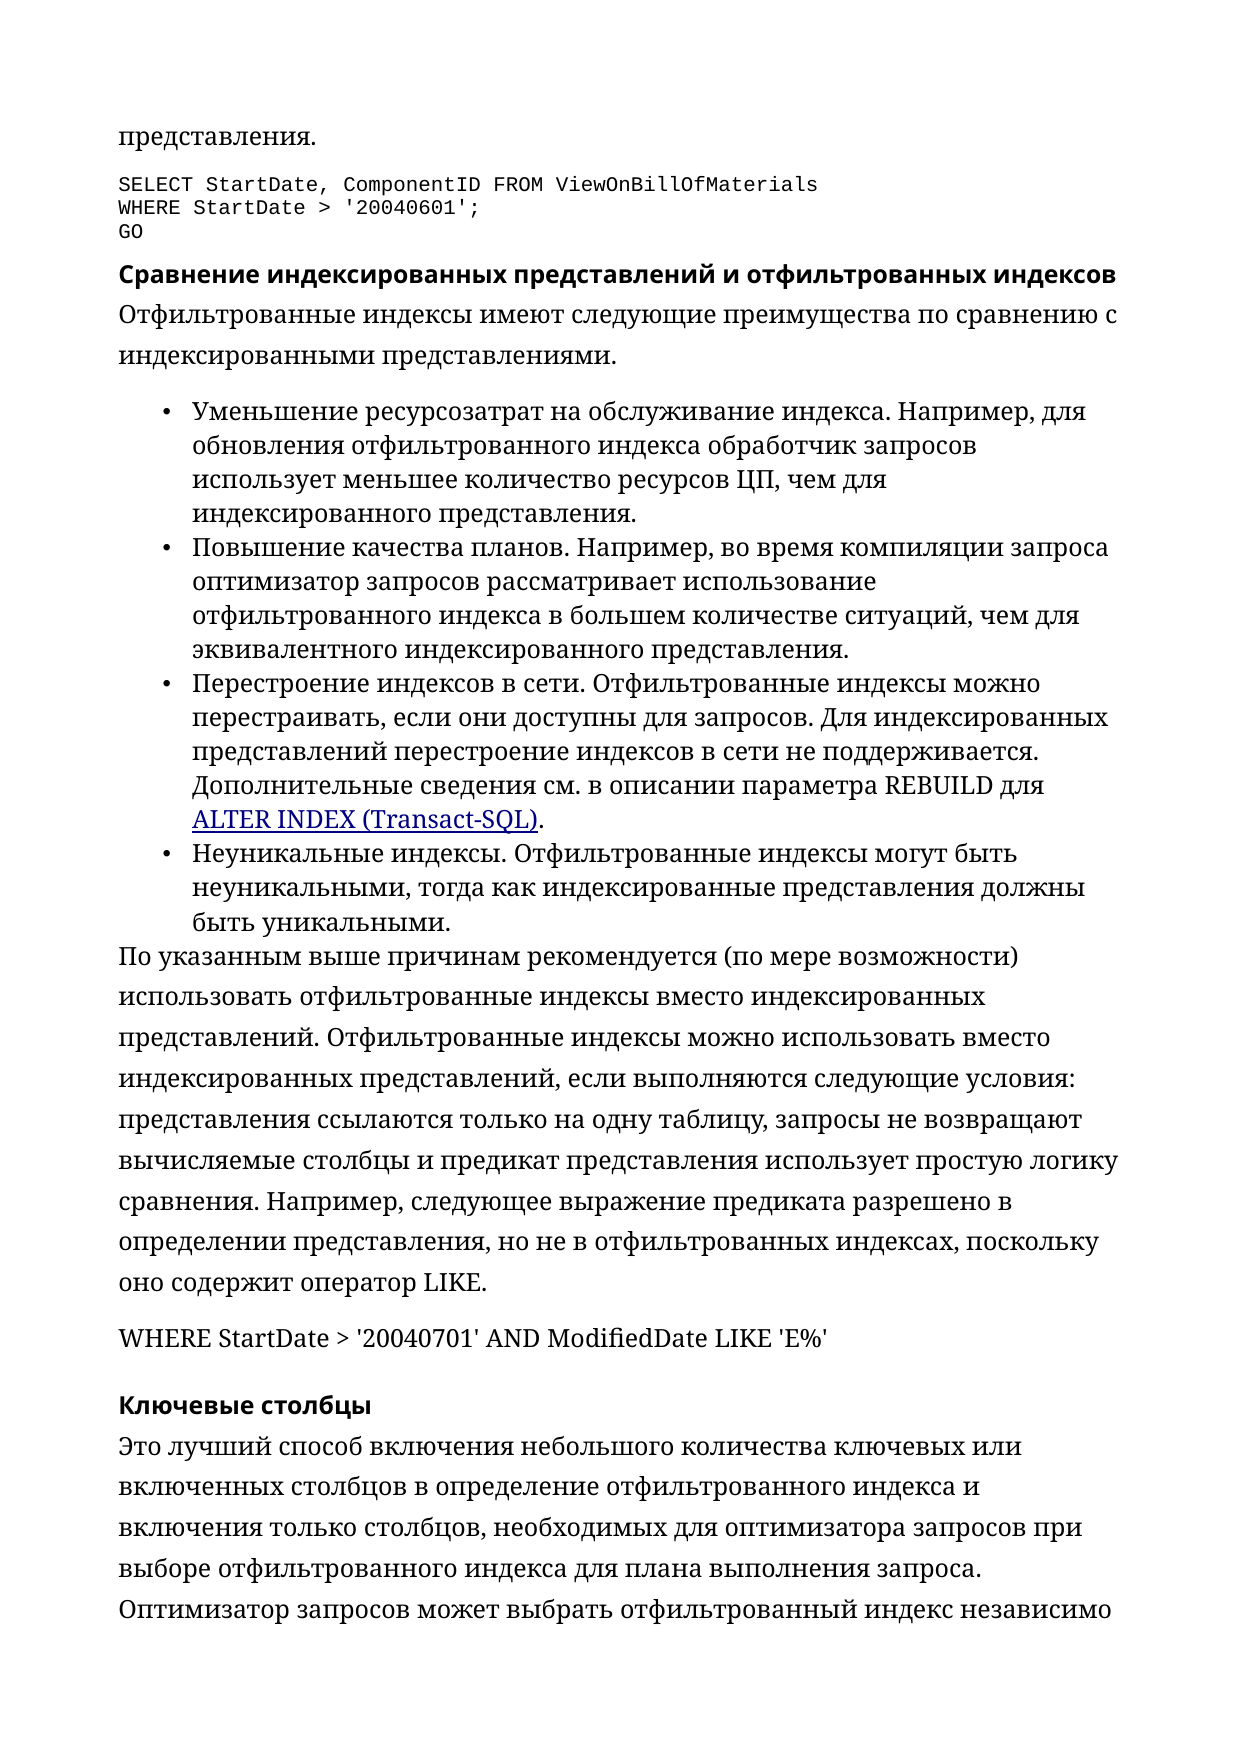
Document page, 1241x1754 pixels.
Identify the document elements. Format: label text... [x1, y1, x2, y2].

subtitle Ключевые столбцы [118, 1388, 1122, 1422]
text WHERE StartDate > '20040601'; [118, 197, 1122, 221]
subtitle Сравнение индексированных представлений и отфильтрованных индексов [118, 257, 1122, 291]
text По указанным выше причинам рекомендуется (по мере возможности) использовать отфильтрованные индексы вместо индексированных представлений. Отфильтрованные индексы можно использовать вместо индексированных представлений, если выполняются следующие условия: представления ссылаются только на одну таблицу, запросы не возвращают вычисляемые столбцы и предикат представления использует простую логику сравнения. Например, следующее выражение предиката разрешено в определении представления, но не в отфильтрованных индексах, поскольку оно содержит оператор LIKE. [118, 938, 1122, 1299]
list Перестроение индексов в сети. Отфильтрованные индексы можно перестраивать, если они доступны для запросов. Для индексированных представлений перестроение индексов в сети не поддерживается. Дополнительные сведения см. в описании параметра REBUILD для ALTER INDEX (Transact-SQL). [162, 666, 1122, 836]
list Неуникальные индексы. Отфильтрованные индексы могут быть неуникальными, тогда как индексированные представления должны быть уникальными. [162, 836, 1122, 938]
text WHERE StartDate > '20040701' AND ModifiedDate LIKE 'E%' [118, 1320, 1122, 1354]
text представления. [118, 118, 1122, 152]
text GO [118, 221, 1122, 244]
text Отфильтрованные индексы имеют следующие преимущества по сравнению с индексированными представлениями. [118, 297, 1122, 372]
text SELECT StartDate, ComponentID FROM ViewOnBillOfMaterials [118, 173, 1122, 197]
list Повышение качества планов. Например, во время компиляции запроса оптимизатор запросов рассматривает использование отфильтрованного индекса в большем количестве ситуаций, чем для эквивалентного индексированного представления. [162, 529, 1122, 666]
list Уменьшение ресурсозатрат на обслуживание индекса. Например, для обновления отфильтрованного индекса обработчик запросов использует меньшее количество ресурсов ЦП, чем для индексированного представления. [162, 393, 1122, 529]
text Это лучший способ включения небольшого количества ключевых или включенных столбцов в определение отфильтрованного индекса и включения только столбцов, необходимых для оптимизатора запросов при выборе отфильтрованного индекса для плана выполнения запроса. Оптимизатор запросов может выбрать отфильтрованный индекс независимо [118, 1428, 1122, 1626]
